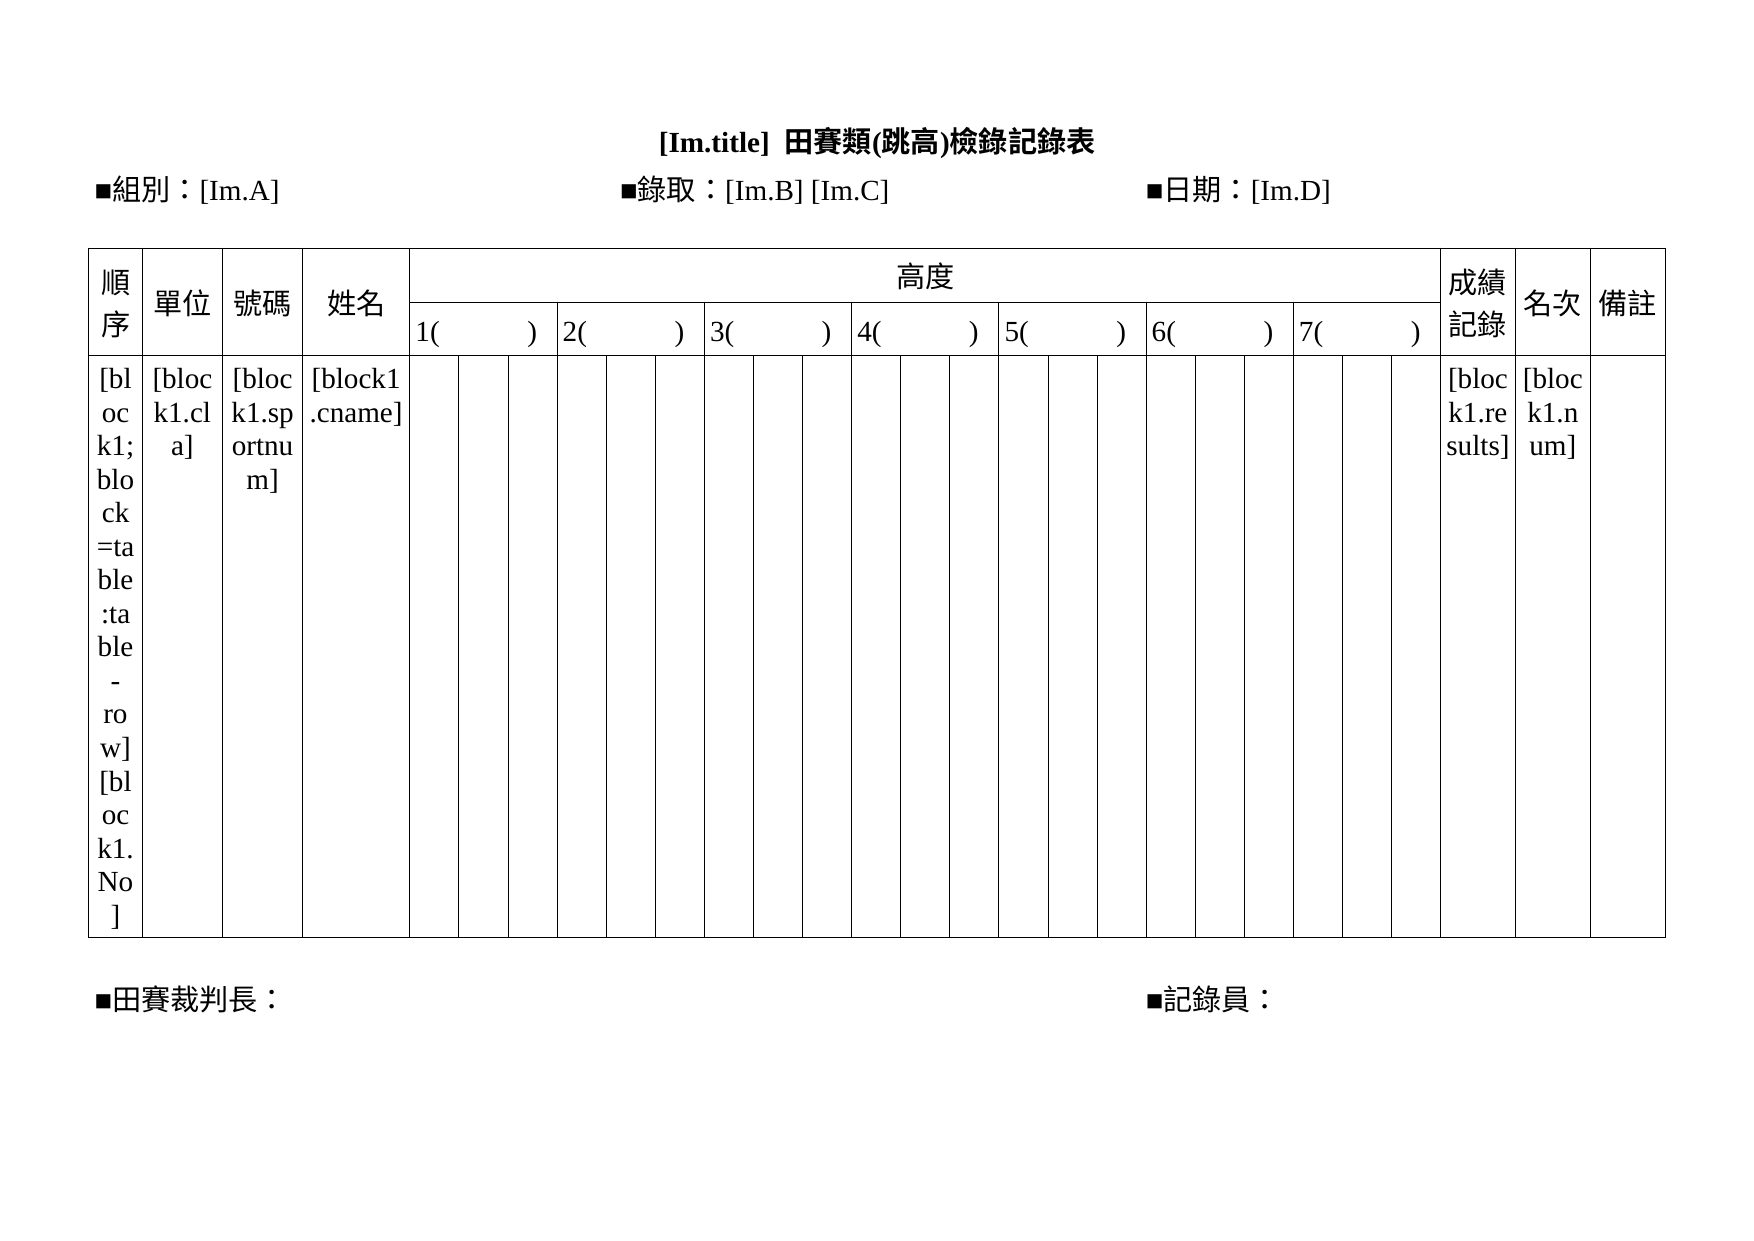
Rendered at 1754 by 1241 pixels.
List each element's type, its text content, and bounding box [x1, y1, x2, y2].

table_cell [1196, 356, 1244, 937]
table_header ■日期：[Im.D] [1140, 160, 1665, 214]
table_header ■組別：[Im.A] [89, 160, 614, 214]
table_cell [999, 356, 1048, 937]
table_cell [block1.sportnum] [223, 356, 302, 937]
table_cell [1245, 356, 1293, 937]
table_header ■記錄員： [1140, 971, 1665, 1024]
table_cell [1147, 356, 1195, 937]
table_header 名次 [1516, 249, 1590, 355]
table_header 單位 [143, 249, 222, 355]
table_cell 2( ) [558, 303, 704, 355]
table_cell [656, 356, 704, 937]
table_header 備註 [1591, 249, 1665, 355]
table_cell [950, 356, 998, 937]
table_cell [705, 356, 753, 937]
table_cell [1294, 356, 1342, 937]
table_cell 4( ) [852, 303, 998, 355]
table_header 成績 記錄 [1441, 249, 1515, 355]
table_cell 7( ) [1294, 303, 1440, 355]
table_cell [607, 356, 655, 937]
table_header ■田賽裁判長： [89, 971, 614, 1024]
table_cell [block1.results] [1441, 356, 1515, 937]
table_header 姓名 [303, 249, 409, 355]
table_cell [block1;block=table:table-row][block1.No] [89, 356, 142, 937]
table_cell [459, 356, 508, 937]
table_cell [803, 356, 851, 937]
table_header ■錄取：[Im.B] [Im.C] [614, 160, 1140, 214]
table_header 高度 [410, 249, 1440, 302]
table_cell [1343, 356, 1391, 937]
table_cell [754, 356, 802, 937]
table_cell [410, 356, 458, 937]
table_cell 1( ) [410, 303, 557, 355]
table_cell [852, 356, 900, 937]
table_header 順序 [89, 249, 142, 355]
table_header 號碼 [223, 249, 302, 355]
table_cell [1049, 356, 1097, 937]
table_cell [558, 356, 606, 937]
table_cell 3( ) [705, 303, 851, 355]
table_cell [1098, 356, 1146, 937]
table_cell 6( ) [1147, 303, 1293, 355]
table_cell [1392, 356, 1440, 937]
table_cell [509, 356, 557, 937]
table_cell [1591, 356, 1665, 937]
table_cell [block1.num] [1516, 356, 1590, 937]
table_cell [901, 356, 949, 937]
table_cell 5( ) [999, 303, 1146, 355]
table_header [614, 971, 1140, 1024]
text [Im.title] 田賽類(跳高)檢錄記錄表 [88, 118, 1665, 160]
table_cell [block1.cla] [143, 356, 222, 937]
table_cell [block1.cname] [303, 356, 409, 937]
